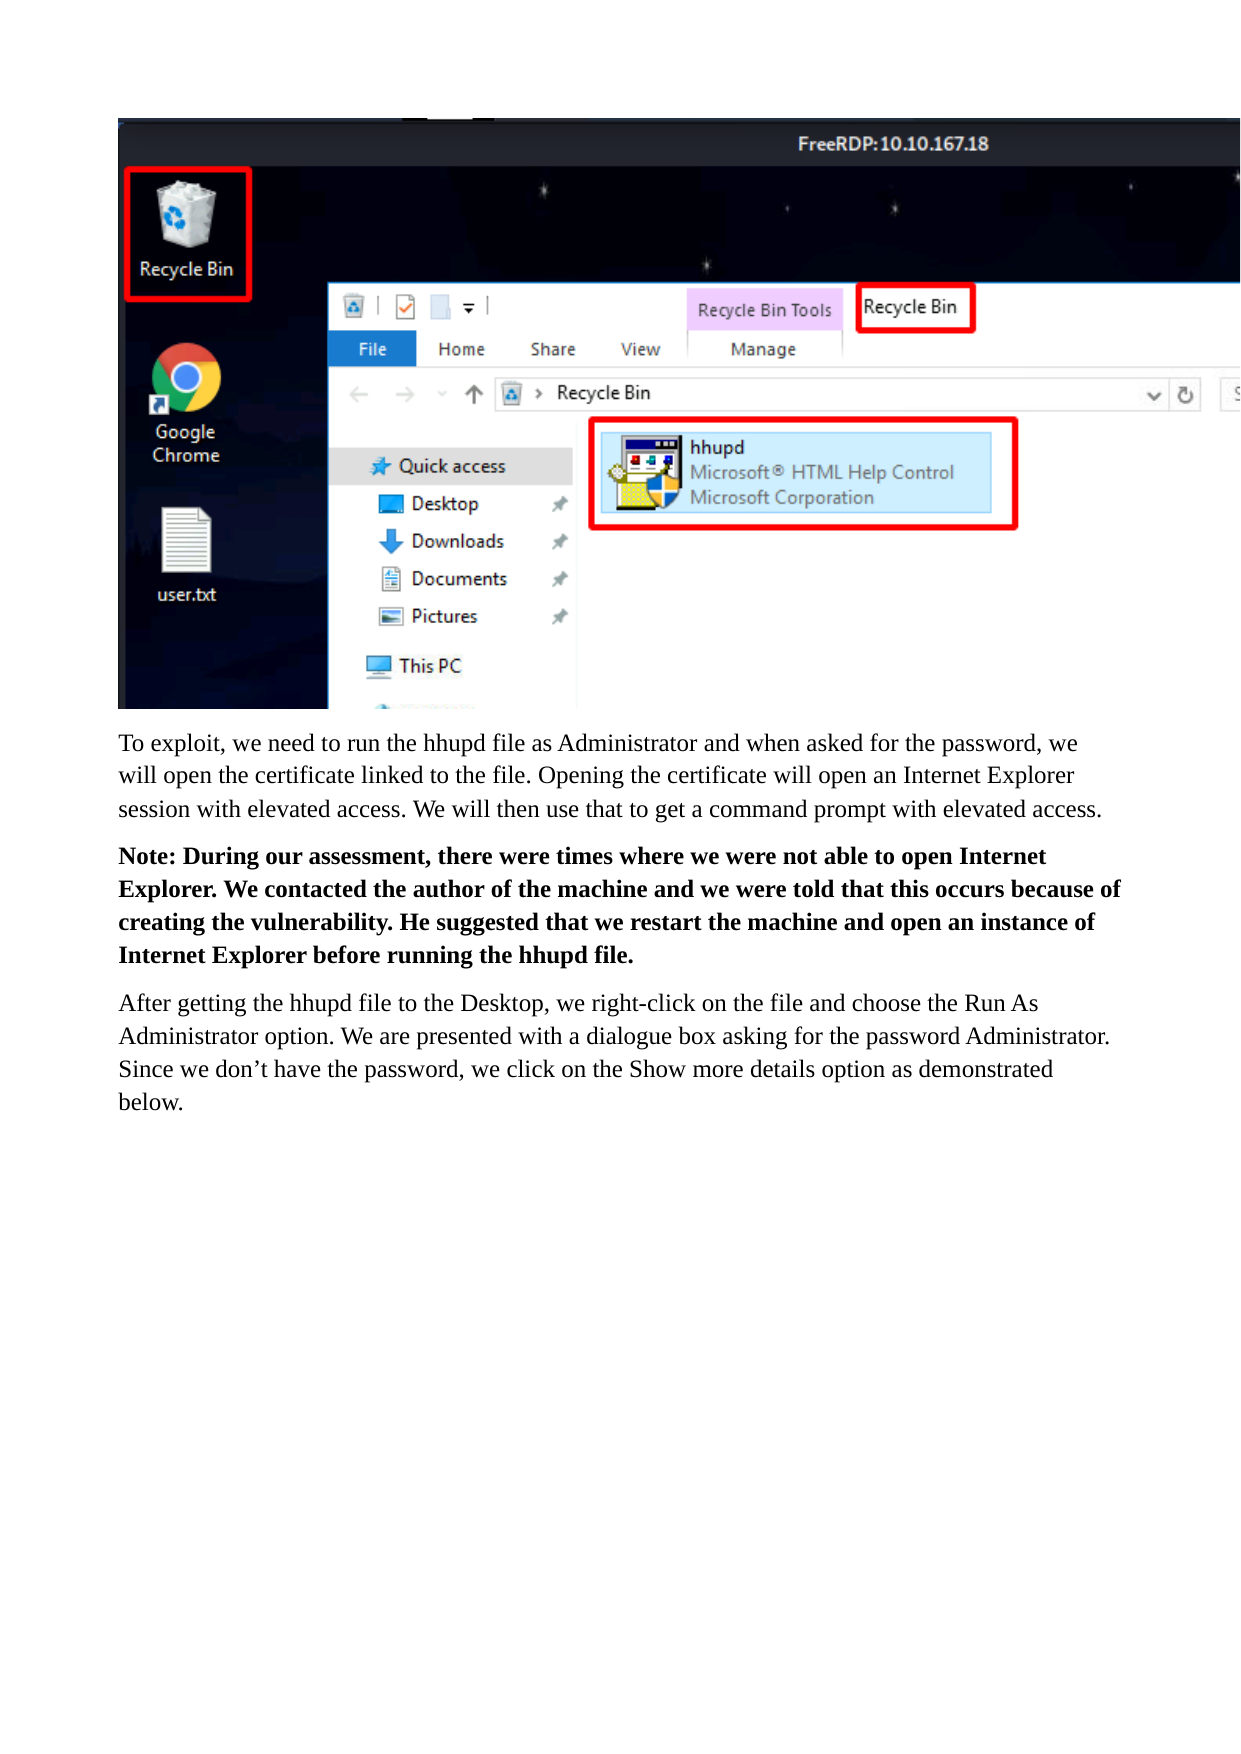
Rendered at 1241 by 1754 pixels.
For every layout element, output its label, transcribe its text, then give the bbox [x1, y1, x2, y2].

picture [118, 118, 1241, 709]
text Note: During our assessment, there were times where we were not able to open Internet Explorer. We contacted the author of the machine and we were told that this occurs because of creating the vulnerability. He suggested that we restart the machine and open an instance of Internet Explorer before running the hhupd file. [118, 841, 1122, 969]
text After getting the hhupd file to the Desktop, we right-click on the file and choose the Run As Administrator option. We are presented with a dialogue box asking for the password Administrator. Since we don’t have the password, we click on the Show more details option as demonstrated below. [118, 988, 1122, 1116]
text To exploit, we need to run the hhupd file as Administrator and when asked for the password, we will open the certificate linked to the file. Opening the certificate will open an Internet Explorer session with elevated access. We will then use that to get a command prompt with elevated access. [118, 728, 1122, 822]
